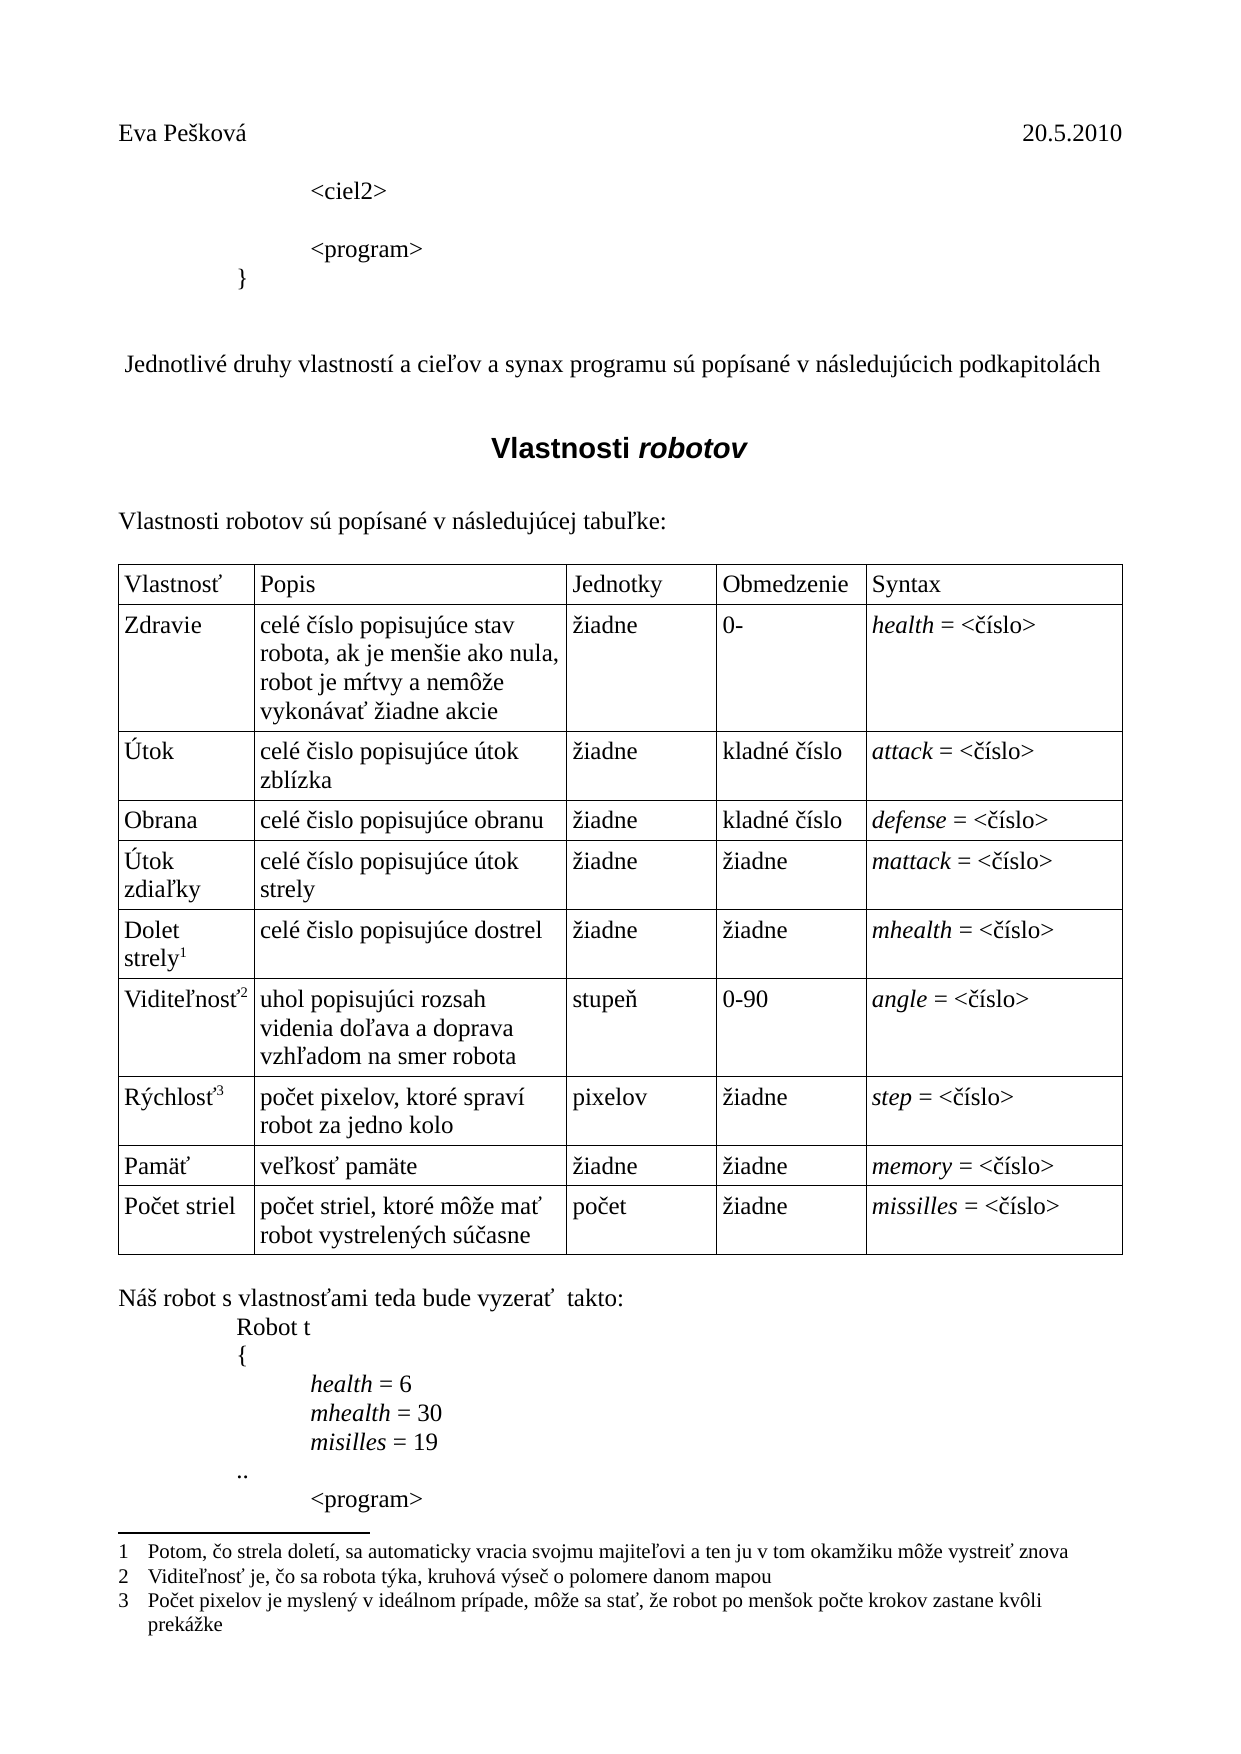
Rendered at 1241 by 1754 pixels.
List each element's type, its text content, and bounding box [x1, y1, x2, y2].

table_cell Počet striel [119, 1186, 254, 1254]
table_cell počet striel, ktoré môže mať robot vystrelených súčasne [255, 1186, 566, 1254]
table_cell kladné číslo [717, 732, 866, 799]
table_cell health = <číslo> [867, 605, 1122, 731]
table_cell žiadne [567, 732, 716, 799]
table_cell missilles = <číslo> [867, 1186, 1122, 1254]
table_cell celé čislo popisujúce útok zblízka [255, 732, 566, 799]
text <ciel2> [236, 176, 1004, 205]
table_header Obmedzenie [717, 565, 866, 604]
table_cell celé čislo popisujúce obranu [255, 801, 566, 840]
table_header Vlastnosť [119, 565, 254, 604]
table_cell žiadne [717, 1077, 866, 1145]
table_cell defense = <číslo> [867, 801, 1122, 840]
table_cell 0-90 [717, 979, 866, 1076]
table_cell žiadne [717, 841, 866, 909]
table_cell Útok zdiaľky [119, 841, 254, 909]
text } [236, 263, 1004, 291]
table_cell počet pixelov, ktoré spraví robot za jedno kolo [255, 1077, 566, 1145]
subtitle Vlastnosti robotov [118, 431, 1122, 465]
table_cell uhol popisujúci rozsah videnia doľava a doprava vzhľadom na smer robota [255, 979, 566, 1076]
table_cell žiadne [567, 1146, 716, 1185]
table_cell angle = <číslo> [867, 979, 1122, 1076]
text { [236, 1341, 1004, 1369]
table_cell celé číslo popisujúce stav robota, ak je menšie ako nula, robot je mŕtvy a nemôže vykonávať žiadne akcie [255, 605, 566, 731]
table_cell pixelov [567, 1077, 716, 1145]
table_cell celé čislo popisujúce dostrel [255, 910, 566, 978]
table_cell mattack = <číslo> [867, 841, 1122, 909]
table_cell žiadne [717, 1146, 866, 1185]
table_cell veľkosť pamäte [255, 1146, 566, 1185]
table_cell žiadne [567, 841, 716, 909]
table_cell žiadne [567, 605, 716, 731]
text .. [236, 1456, 1004, 1484]
table_cell Obrana [119, 801, 254, 840]
table_cell Dolet strely [119, 910, 254, 978]
text Vlastnosti robotov sú popísané v následujúcej tabuľke: [118, 506, 1122, 535]
text mhealth = 30 [236, 1398, 1004, 1427]
table_cell počet [567, 1186, 716, 1254]
text Robot t [236, 1312, 1004, 1341]
table_header Syntax [867, 565, 1122, 604]
text Jednotlivé druhy vlastností a cieľov a synax programu sú popísané v následujúcich podkapitolách [118, 349, 1122, 378]
table_cell žiadne [567, 910, 716, 978]
text <program> [236, 1484, 1004, 1513]
table_cell attack = <číslo> [867, 732, 1122, 799]
table_cell Rýchlosť [119, 1077, 254, 1145]
table_cell celé číslo popisujúce útok strely [255, 841, 566, 909]
table_cell mhealth = <číslo> [867, 910, 1122, 978]
table_cell stupeň [567, 979, 716, 1076]
text <program> [236, 234, 1004, 263]
table_cell žiadne [717, 1186, 866, 1254]
text misilles = 19 [236, 1427, 1004, 1456]
text Náš robot s vlastnosťami teda bude vyzerať takto: [118, 1283, 1122, 1312]
table_cell Zdravie [119, 605, 254, 731]
table_cell Pamäť [119, 1146, 254, 1185]
table_cell kladné číslo [717, 801, 866, 840]
table_cell memory = <číslo> [867, 1146, 1122, 1185]
table_cell žiadne [567, 801, 716, 840]
table_cell step = <číslo> [867, 1077, 1122, 1145]
table_cell 0- [717, 605, 866, 731]
table_cell Viditeľnosť [119, 979, 254, 1076]
table_header Popis [255, 565, 566, 604]
table_cell Útok [119, 732, 254, 799]
text health = 6 [236, 1369, 1004, 1398]
table_cell žiadne [717, 910, 866, 978]
table_header Jednotky [567, 565, 716, 604]
